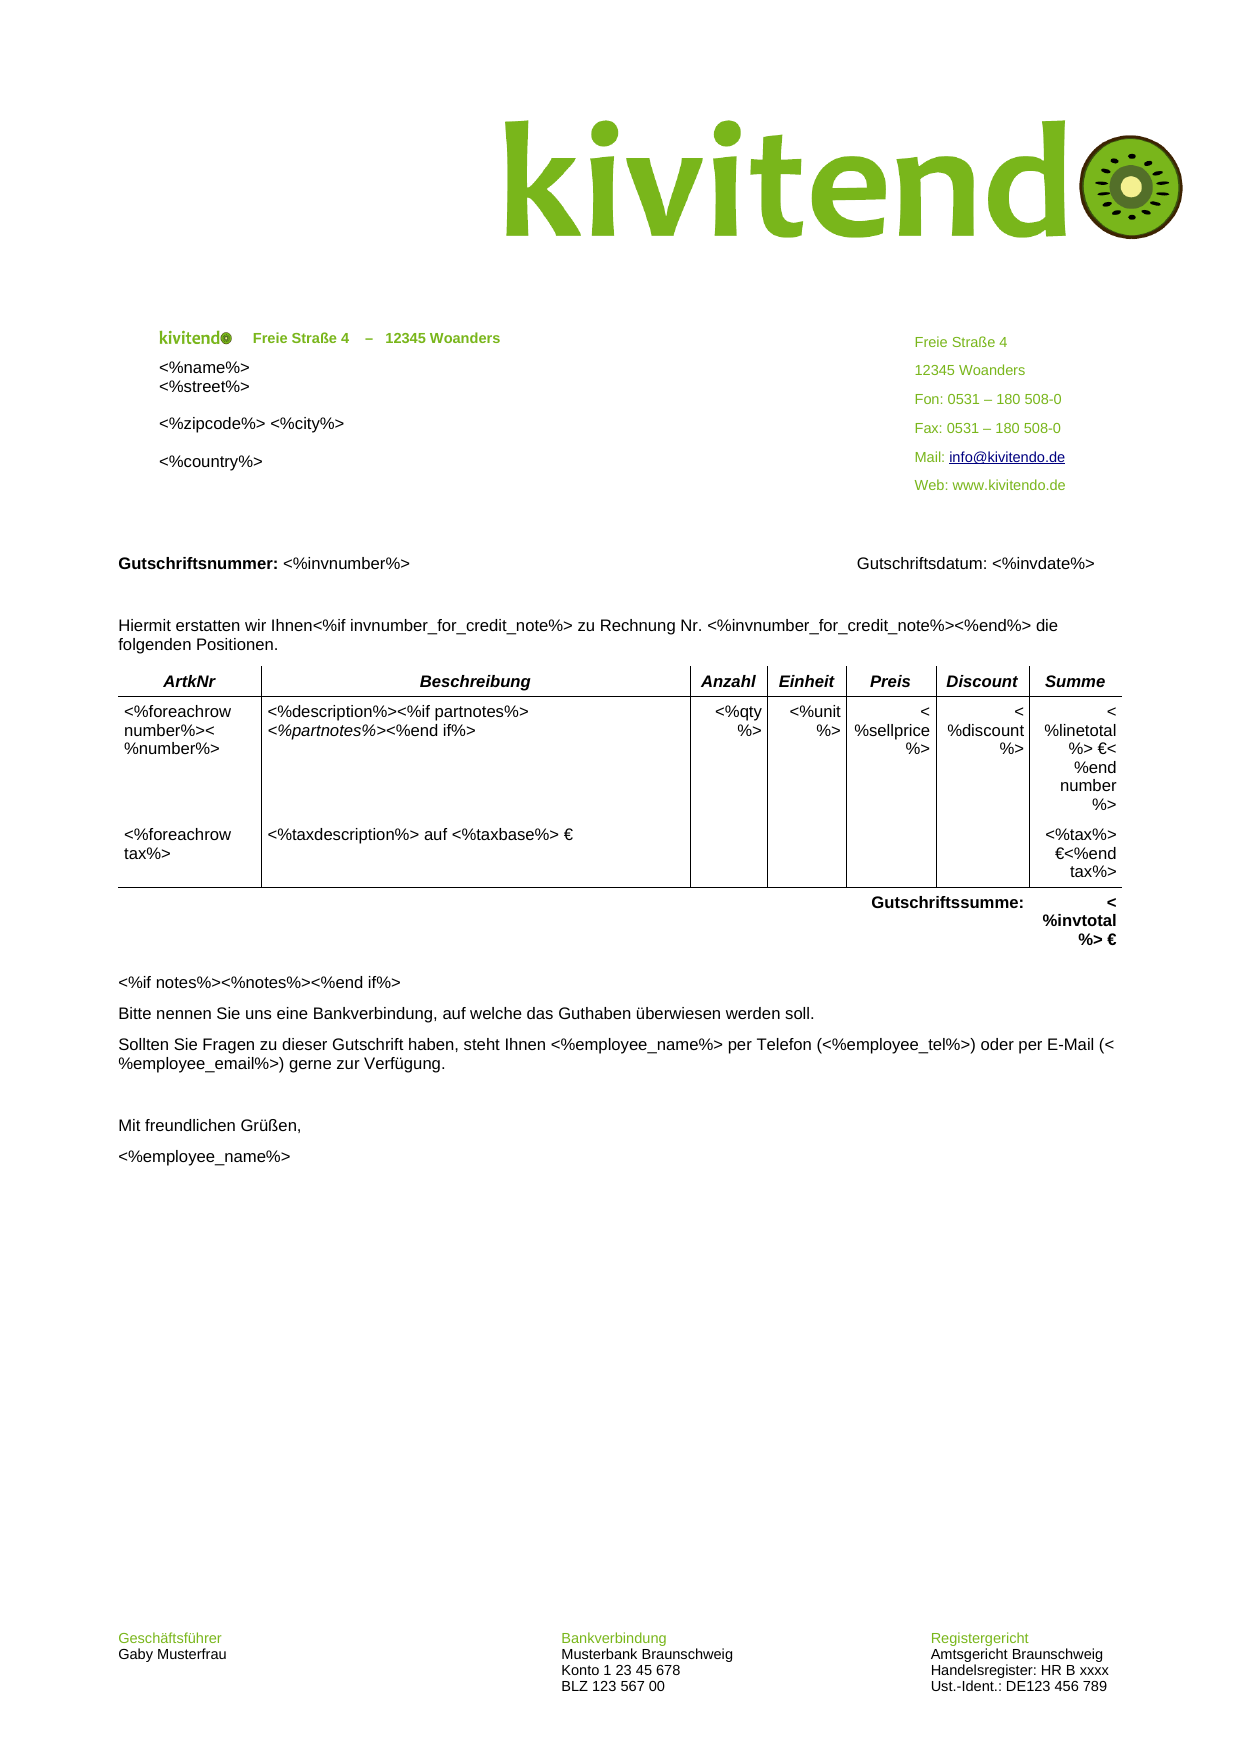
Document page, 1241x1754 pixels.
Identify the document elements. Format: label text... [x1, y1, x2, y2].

table_cell [768, 820, 846, 887]
text Bitte nennen Sie uns eine Bankverbindung, auf welche das Guthaben überwiesen werden soll. [118, 1004, 1122, 1023]
table_cell <%foreachrow number%><%number%> [118, 697, 261, 820]
table_cell [847, 820, 936, 887]
table_header Anzahl [691, 666, 767, 696]
table_header ArtkNr [118, 666, 261, 696]
text Sollten Sie Fragen zu dieser Gutschrift haben, steht Ihnen <%employee_name%> per Telefon (<%employee_tel%>) oder per E-Mail (<%employee_email%>) gerne zur Verfügung. [118, 1036, 1122, 1073]
table_header Einheit [768, 666, 846, 696]
table_cell <%unit%> [768, 697, 846, 820]
picture [158, 330, 233, 345]
table_cell <%linetotal%> €<%end number%> [1030, 697, 1122, 820]
text Gutschriftsnummer: <%invnumber%> Gutschriftsdatum: <%invdate%> [118, 554, 1122, 573]
text <%if notes%><%notes%><%end if%> [118, 955, 1122, 992]
table_cell <%qty%> [691, 697, 767, 820]
table_cell [937, 820, 1029, 887]
table_cell Gutschriftssumme: [118, 888, 1029, 955]
text Web: www.kivitendo.de [914, 477, 1124, 494]
text Freie Straße 4 – 12345 Woanders [159, 330, 600, 346]
table_header Beschreibung [262, 666, 690, 696]
table_cell <%invtotal%> € [1030, 888, 1122, 955]
table_cell <%foreachrow tax%> [118, 820, 261, 887]
table_cell <%sellprice%> [847, 697, 936, 820]
table_header Discount [937, 666, 1029, 696]
picture [502, 118, 1185, 241]
text <%name%> <%street%> <%zipcode%> <%city%> <%country%> [159, 359, 600, 471]
text Fax: 0531 – 180 508-0 [914, 420, 1124, 436]
table_cell <%discount%> [937, 697, 1029, 820]
text Hiermit erstatten wir Ihnen<%if invnumber_for_credit_note%> zu Rechnung Nr. <%invnumber_for_credit_note%><%end%> die folgenden Positionen. [118, 616, 1122, 654]
text Mail: info@kivitendo.de [914, 449, 1124, 465]
text <%employee_name%> [118, 1148, 1122, 1166]
text Mit freundlichen Grüßen, [118, 1117, 1122, 1135]
table_header Preis [847, 666, 936, 696]
table_cell <%tax%> €<%end tax%> [1030, 820, 1122, 887]
text Fon: 0531 – 180 508-0 [914, 391, 1124, 407]
table_cell [691, 820, 767, 887]
table_header Summe [1030, 666, 1122, 696]
table_cell <%taxdescription%> auf <%taxbase%> € [262, 820, 690, 887]
table_cell <%description%><%if partnotes%> <%partnotes%><%end if%> [262, 697, 690, 820]
text 12345 Woanders [914, 362, 1124, 379]
text Freie Straße 4 [914, 334, 1124, 350]
